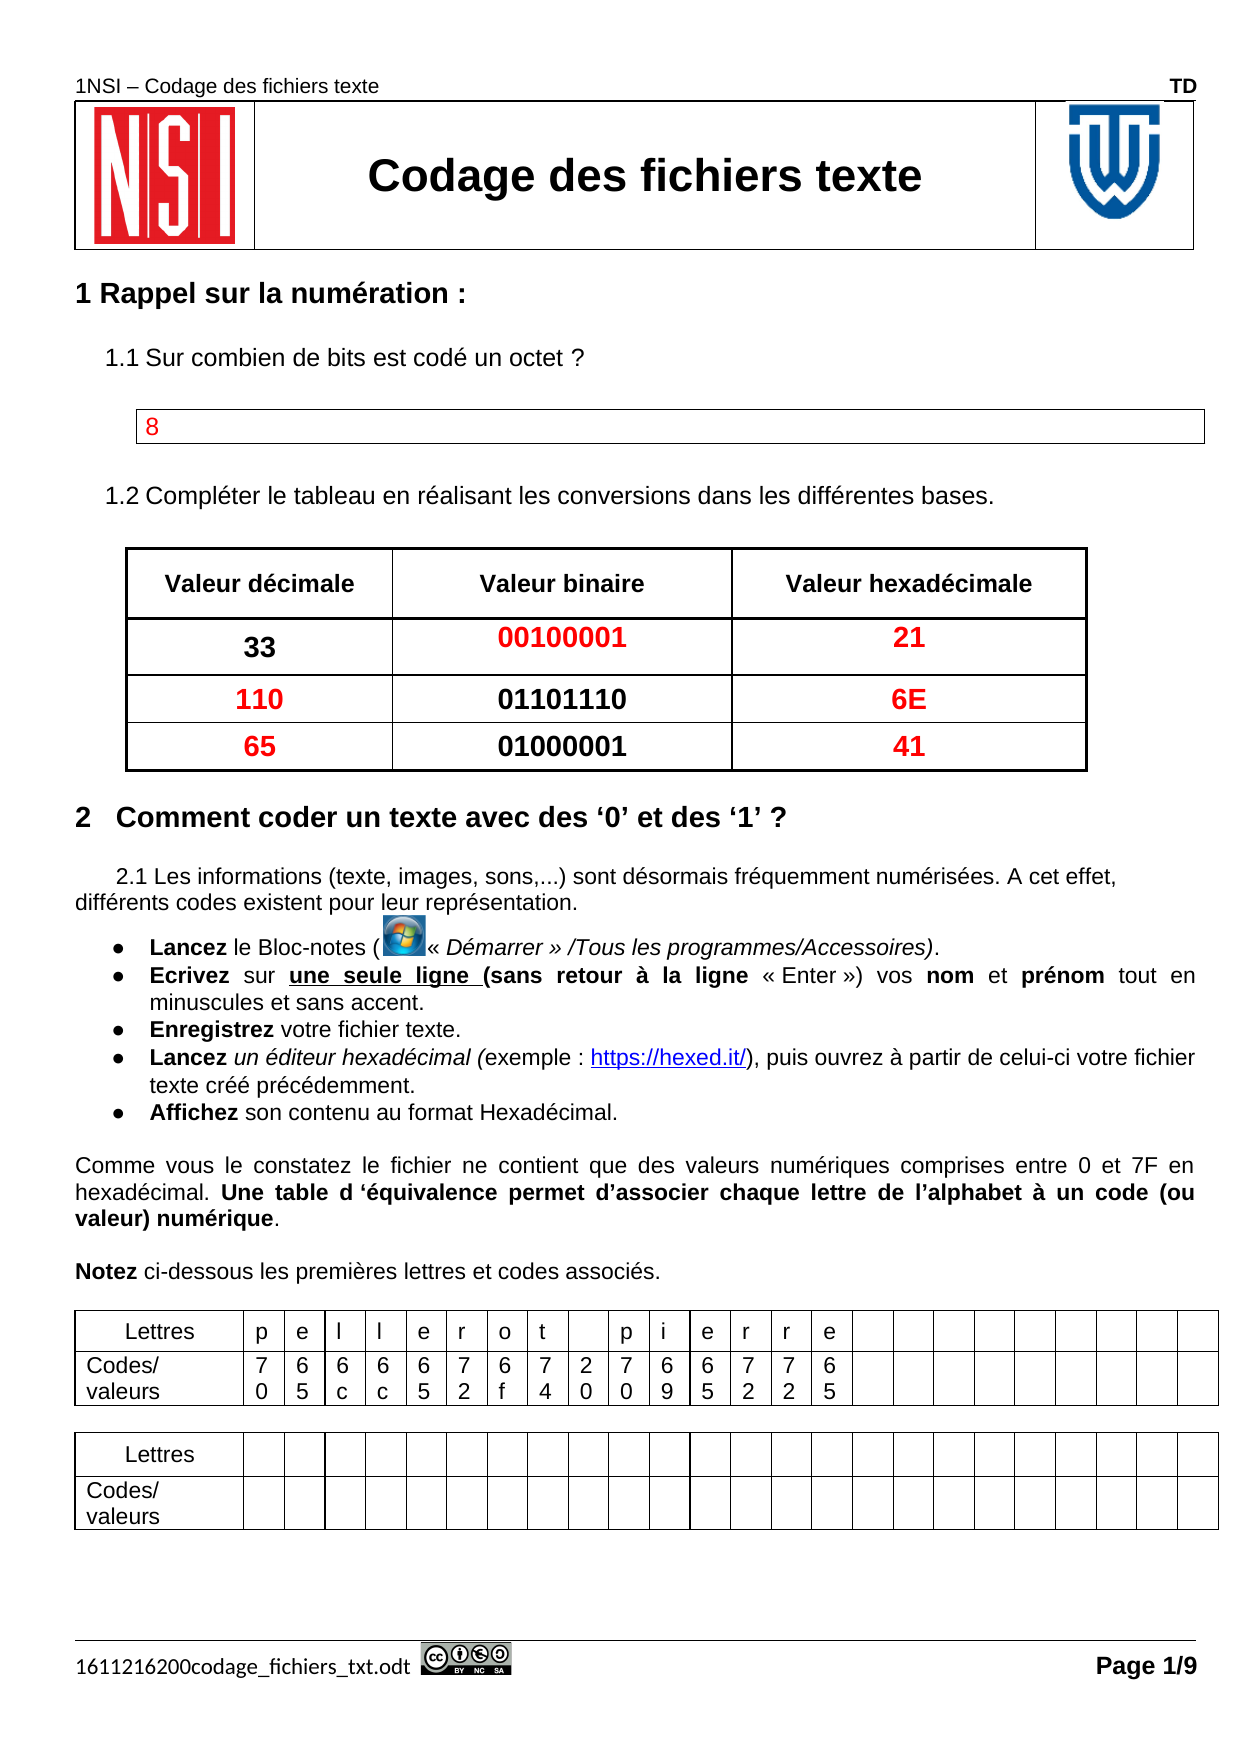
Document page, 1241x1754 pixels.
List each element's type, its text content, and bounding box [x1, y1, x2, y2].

table_cell 69 [650, 1352, 689, 1404]
table_header e [285, 1311, 324, 1351]
table_cell [1015, 1477, 1055, 1529]
table_header [569, 1311, 608, 1351]
table_cell [894, 1352, 933, 1404]
table_cell [1056, 1352, 1096, 1404]
table_header [650, 1433, 689, 1476]
list Lancez un éditeur hexadécimal (exemple : https://hexed.it/), puis ouvrez à partir de celui-ci votre fichier texte créé précédemment. [112, 1043, 1196, 1098]
picture [383, 915, 426, 956]
table_header [447, 1433, 487, 1476]
table_header e [407, 1311, 446, 1351]
table_header Valeur binaire [393, 550, 731, 617]
table_cell 65 [812, 1352, 852, 1404]
list 8 [137, 410, 1204, 443]
table_cell [975, 1352, 1014, 1404]
table_header [1097, 1433, 1136, 1476]
table_cell 65 [128, 723, 392, 769]
table_cell [853, 1352, 893, 1404]
list Sur combien de bits est codé un octet ? [104, 343, 1196, 371]
table_header [1097, 1311, 1136, 1351]
table_header [934, 1311, 974, 1351]
table_cell [731, 1477, 771, 1529]
table_header r [772, 1311, 811, 1351]
table_cell [853, 1477, 893, 1529]
table_cell [650, 1477, 689, 1529]
table_header [894, 1311, 933, 1351]
table_cell [407, 1477, 446, 1529]
table_cell [894, 1477, 933, 1529]
table_cell 6c [366, 1352, 406, 1404]
table_header [76, 102, 254, 249]
table_cell [1137, 1352, 1177, 1404]
table_cell 74 [528, 1352, 568, 1404]
table_cell 41 [733, 723, 1085, 769]
table_header [366, 1433, 406, 1476]
table_header l [366, 1311, 406, 1351]
text 2.1 Les informations (texte, images, sons,...) sont désormais fréquemment numérisées. A cet effet, différents codes existent pour leur représentation. [75, 863, 1196, 916]
table_header [326, 1433, 365, 1476]
table_header [244, 1433, 284, 1476]
table_header [1137, 1433, 1177, 1476]
table_cell [975, 1477, 1014, 1529]
list Compléter le tableau en réalisant les conversions dans les différentes bases. [104, 481, 1196, 510]
list Enregistrez votre fichier texte. [112, 1016, 1196, 1043]
table_cell [326, 1477, 365, 1529]
table_cell Codes/valeurs [76, 1352, 243, 1404]
table_cell [447, 1477, 487, 1529]
table_header [1056, 1311, 1096, 1351]
table_cell [934, 1477, 974, 1529]
table_header [285, 1433, 324, 1476]
table_header [975, 1433, 1014, 1476]
table_header [1056, 1433, 1096, 1476]
table_cell 72 [772, 1352, 811, 1404]
table_cell [1097, 1352, 1136, 1404]
table_header Codage des fichiers texte [255, 102, 1035, 249]
table_cell [609, 1477, 649, 1529]
table_header [528, 1433, 568, 1476]
table_header t [528, 1311, 568, 1351]
table_header [812, 1433, 852, 1476]
table_cell 6c [326, 1352, 365, 1404]
table_cell [1056, 1477, 1096, 1529]
table_cell 70 [609, 1352, 649, 1404]
table_header [1178, 1311, 1218, 1351]
table_header Lettres [76, 1433, 243, 1476]
table_cell [812, 1477, 852, 1529]
table_cell 01101110 [393, 676, 731, 721]
table_cell [366, 1477, 406, 1529]
table_header [691, 1433, 730, 1476]
table_header [934, 1433, 974, 1476]
list Lancez le Bloc-notes (« Démarrer » /Tous les programmes/Accessoires). [112, 916, 1196, 961]
table_header r [731, 1311, 771, 1351]
table_header [853, 1311, 893, 1351]
table_cell 21 [733, 620, 1085, 674]
table_cell 65 [691, 1352, 730, 1404]
table_header l [326, 1311, 365, 1351]
picture [420, 1642, 512, 1675]
table_cell [488, 1477, 527, 1529]
table_cell [1015, 1352, 1055, 1404]
table_cell [569, 1477, 608, 1529]
table_cell [1178, 1477, 1218, 1529]
table_cell 6f [488, 1352, 527, 1404]
table_cell 72 [731, 1352, 771, 1404]
table_cell 33 [128, 620, 392, 674]
table_cell [244, 1477, 284, 1529]
table_header Lettres [76, 1311, 243, 1351]
table_header [975, 1311, 1014, 1351]
table_cell 110 [128, 676, 392, 721]
table_header [1137, 1311, 1177, 1351]
table_header p [244, 1311, 284, 1351]
table_header i [650, 1311, 689, 1351]
table_header [853, 1433, 893, 1476]
text Comme vous le constatez le fichier ne contient que des valeurs numériques comprises entre 0 et 7F en hexadécimal. Une table d ‘équivalence permet d’associer chaque lettre de l’alphabet à un code (ou valeur) numérique. [75, 1152, 1196, 1231]
table_header [609, 1433, 649, 1476]
table_header p [609, 1311, 649, 1351]
table_cell [1137, 1477, 1177, 1529]
table_cell [934, 1352, 974, 1404]
table_header e [691, 1311, 730, 1351]
table_header o [488, 1311, 527, 1351]
table_header [1015, 1433, 1055, 1476]
table_header [1036, 102, 1193, 249]
table_cell 01000001 [393, 723, 731, 769]
table_cell 00100001 [393, 620, 731, 674]
table_header [407, 1433, 446, 1476]
table_cell 20 [569, 1352, 608, 1404]
table_header [772, 1433, 811, 1476]
table_cell [528, 1477, 568, 1529]
table_cell [1097, 1477, 1136, 1529]
table_cell 72 [447, 1352, 487, 1404]
table_header r [447, 1311, 487, 1351]
list Comment coder un texte avec des ‘0’ et des ‘1’ ? [75, 801, 1196, 834]
table_cell 70 [244, 1352, 284, 1404]
table_header [1178, 1433, 1218, 1476]
table_cell 65 [285, 1352, 324, 1404]
table_cell [691, 1477, 730, 1529]
table_header [488, 1433, 527, 1476]
list Ecrivez sur une seule ligne (sans retour à la ligne « Enter ») vos nom et prénom tout en minuscules et sans accent. [112, 961, 1196, 1016]
list Affichez son contenu au format Hexadécimal. [112, 1098, 1196, 1126]
table_cell 6E [733, 676, 1085, 721]
table_header e [812, 1311, 852, 1351]
text 1 Rappel sur la numération : [75, 276, 1196, 309]
table_header [894, 1433, 933, 1476]
table_cell [1178, 1352, 1218, 1404]
table_cell Codes/valeurs [76, 1477, 243, 1529]
table_cell [285, 1477, 324, 1529]
table_cell 65 [407, 1352, 446, 1404]
text Notez ci-dessous les premières lettres et codes associés. [75, 1258, 1196, 1284]
table_header [569, 1433, 608, 1476]
table_header [1015, 1311, 1055, 1351]
table_header [731, 1433, 771, 1476]
table_cell [772, 1477, 811, 1529]
table_header Valeur décimale [128, 550, 392, 617]
table_header Valeur hexadécimale [733, 550, 1085, 617]
